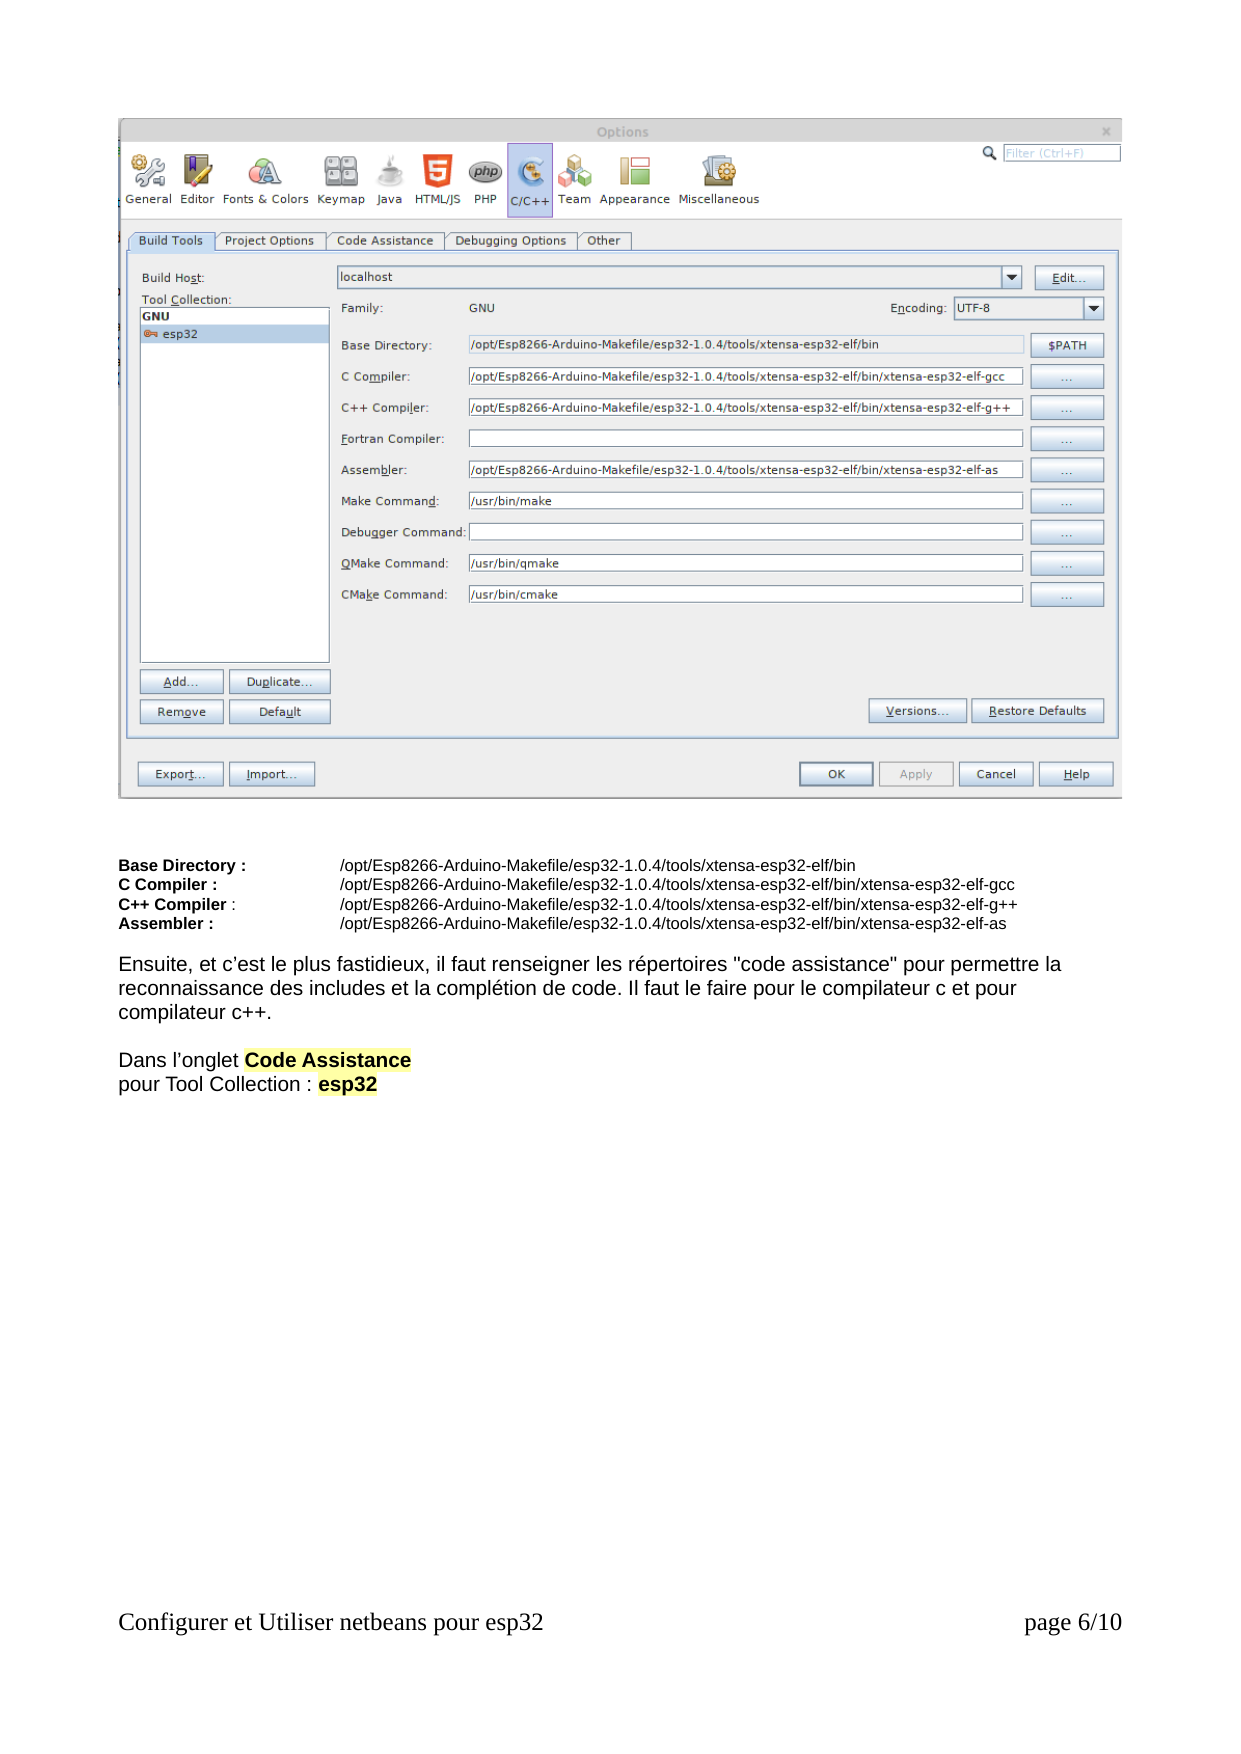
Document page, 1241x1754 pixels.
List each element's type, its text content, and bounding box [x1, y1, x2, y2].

text Ensuite, et c’est le plus fastidieux, il faut renseigner les répertoires "code assistance" pour permettre la reconnaissance des includes et la complétion de code. Il faut le faire pour le compilateur c et pour compilateur c++. [118, 952, 1122, 1048]
text C Compiler : /opt/Esp8266-Arduino-Makefile/esp32-1.0.4/tools/xtensa-esp32-elf/bin/xtensa-esp32-elf-gcc [118, 875, 1122, 894]
picture [118, 118, 1123, 799]
text C++ Compiler : /opt/Esp8266-Arduino-Makefile/esp32-1.0.4/tools/xtensa-esp32-elf/bin/xtensa-esp32-elf-g++ [118, 894, 1122, 913]
text Base Directory : /opt/Esp8266-Arduino-Makefile/esp32-1.0.4/tools/xtensa-esp32-elf/bin [118, 856, 1122, 875]
text pour Tool Collection : esp32 [118, 1072, 1122, 1096]
text Dans l’onglet Code Assistance [118, 1048, 1122, 1072]
text Assembler : /opt/Esp8266-Arduino-Makefile/esp32-1.0.4/tools/xtensa-esp32-elf/bin/xtensa-esp32-elf-as [118, 913, 1122, 933]
